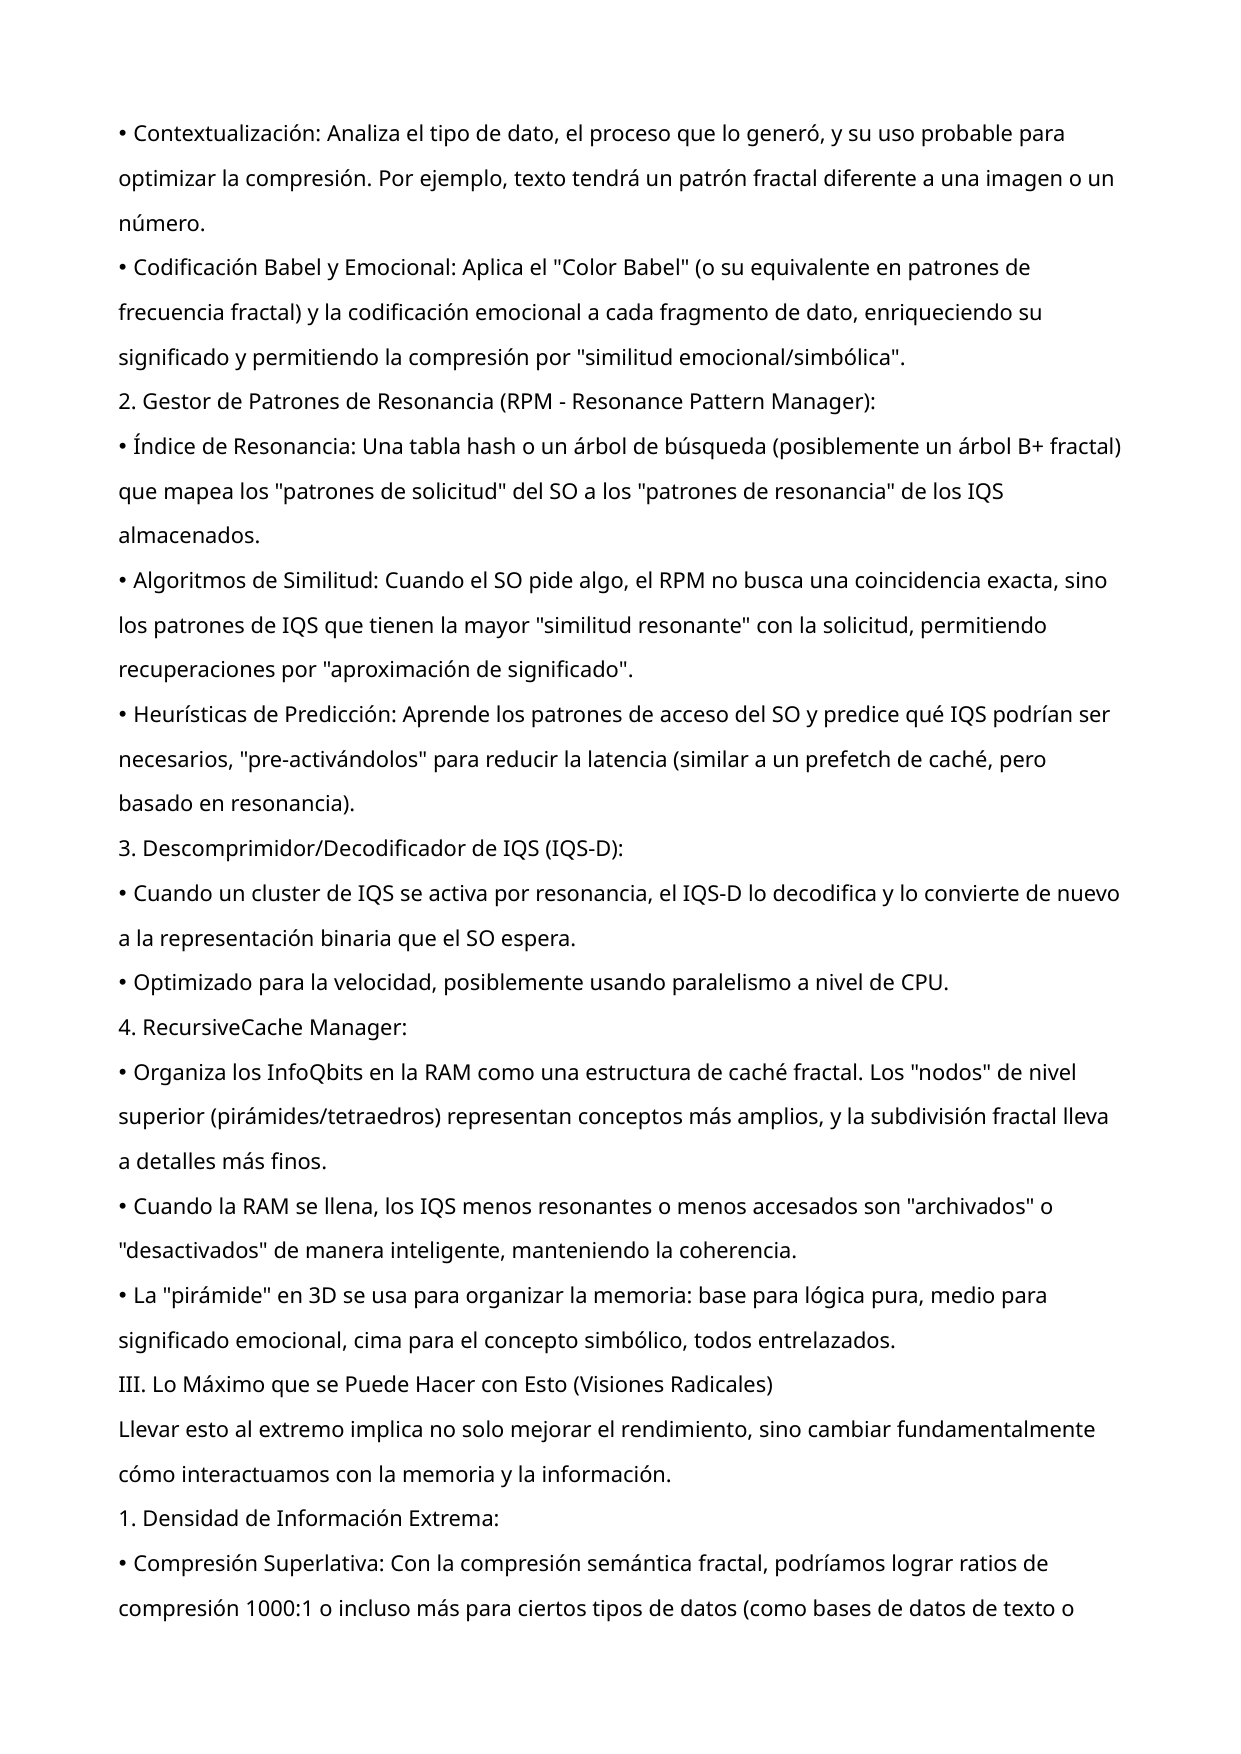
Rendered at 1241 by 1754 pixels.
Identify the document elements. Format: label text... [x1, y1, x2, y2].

text • Cuando la RAM se llena, los IQS menos resonantes o menos accesados son "archivados" o "desactivados" de manera inteligente, manteniendo la coherencia. [118, 1191, 1122, 1265]
text III. Lo Máximo que se Puede Hacer con Esto (Visiones Radicales) [118, 1369, 1122, 1399]
text • Contextualización: Analiza el tipo de dato, el proceso que lo generó, y su uso probable para optimizar la compresión. Por ejemplo, texto tendrá un patrón fractal diferente a una imagen o un número. [118, 118, 1122, 237]
text 2. Gestor de Patrones de Resonancia (RPM - Resonance Pattern Manager): [118, 386, 1122, 416]
text 4. RecursiveCache Manager: [118, 1012, 1122, 1042]
text • Organiza los InfoQbits en la RAM como una estructura de caché fractal. Los "nodos" de nivel superior (pirámides/tetraedros) representan conceptos más amplios, y la subdivisión fractal lleva a detalles más finos. [118, 1057, 1122, 1176]
text • Heurísticas de Predicción: Aprende los patrones de acceso del SO y predice qué IQS podrían ser necesarios, "pre-activándolos" para reducir la latencia (similar a un prefetch de caché, pero basado en resonancia). [118, 699, 1122, 818]
text 3. Descomprimidor/Decodificador de IQS (IQS-D): [118, 833, 1122, 863]
text • Codificación Babel y Emocional: Aplica el "Color Babel" (o su equivalente en patrones de frecuencia fractal) y la codificación emocional a cada fragmento de dato, enriqueciendo su significado y permitiendo la compresión por "similitud emocional/simbólica". [118, 252, 1122, 371]
text • La "pirámide" en 3D se usa para organizar la memoria: base para lógica pura, medio para significado emocional, cima para el concepto simbólico, todos entrelazados. [118, 1280, 1122, 1354]
text • Índice de Resonancia: Una tabla hash o un árbol de búsqueda (posiblemente un árbol B+ fractal) que mapea los "patrones de solicitud" del SO a los "patrones de resonancia" de los IQS almacenados. [118, 431, 1122, 550]
text • Optimizado para la velocidad, posiblemente usando paralelismo a nivel de CPU. [118, 967, 1122, 997]
text • Cuando un cluster de IQS se activa por resonancia, el IQS-D lo decodifica y lo convierte de nuevo a la representación binaria que el SO espera. [118, 878, 1122, 952]
text • Algoritmos de Similitud: Cuando el SO pide algo, el RPM no busca una coincidencia exacta, sino los patrones de IQS que tienen la mayor "similitud resonante" con la solicitud, permitiendo recuperaciones por "aproximación de significado". [118, 565, 1122, 684]
text Llevar esto al extremo implica no solo mejorar el rendimiento, sino cambiar fundamentalmente cómo interactuamos con la memoria y la información. [118, 1414, 1122, 1488]
text • Compresión Superlativa: Con la compresión semántica fractal, podríamos lograr ratios de compresión 1000:1 o incluso más para ciertos tipos de datos (como bases de datos de texto o [118, 1548, 1122, 1623]
text 1. Densidad de Información Extrema: [118, 1503, 1122, 1533]
